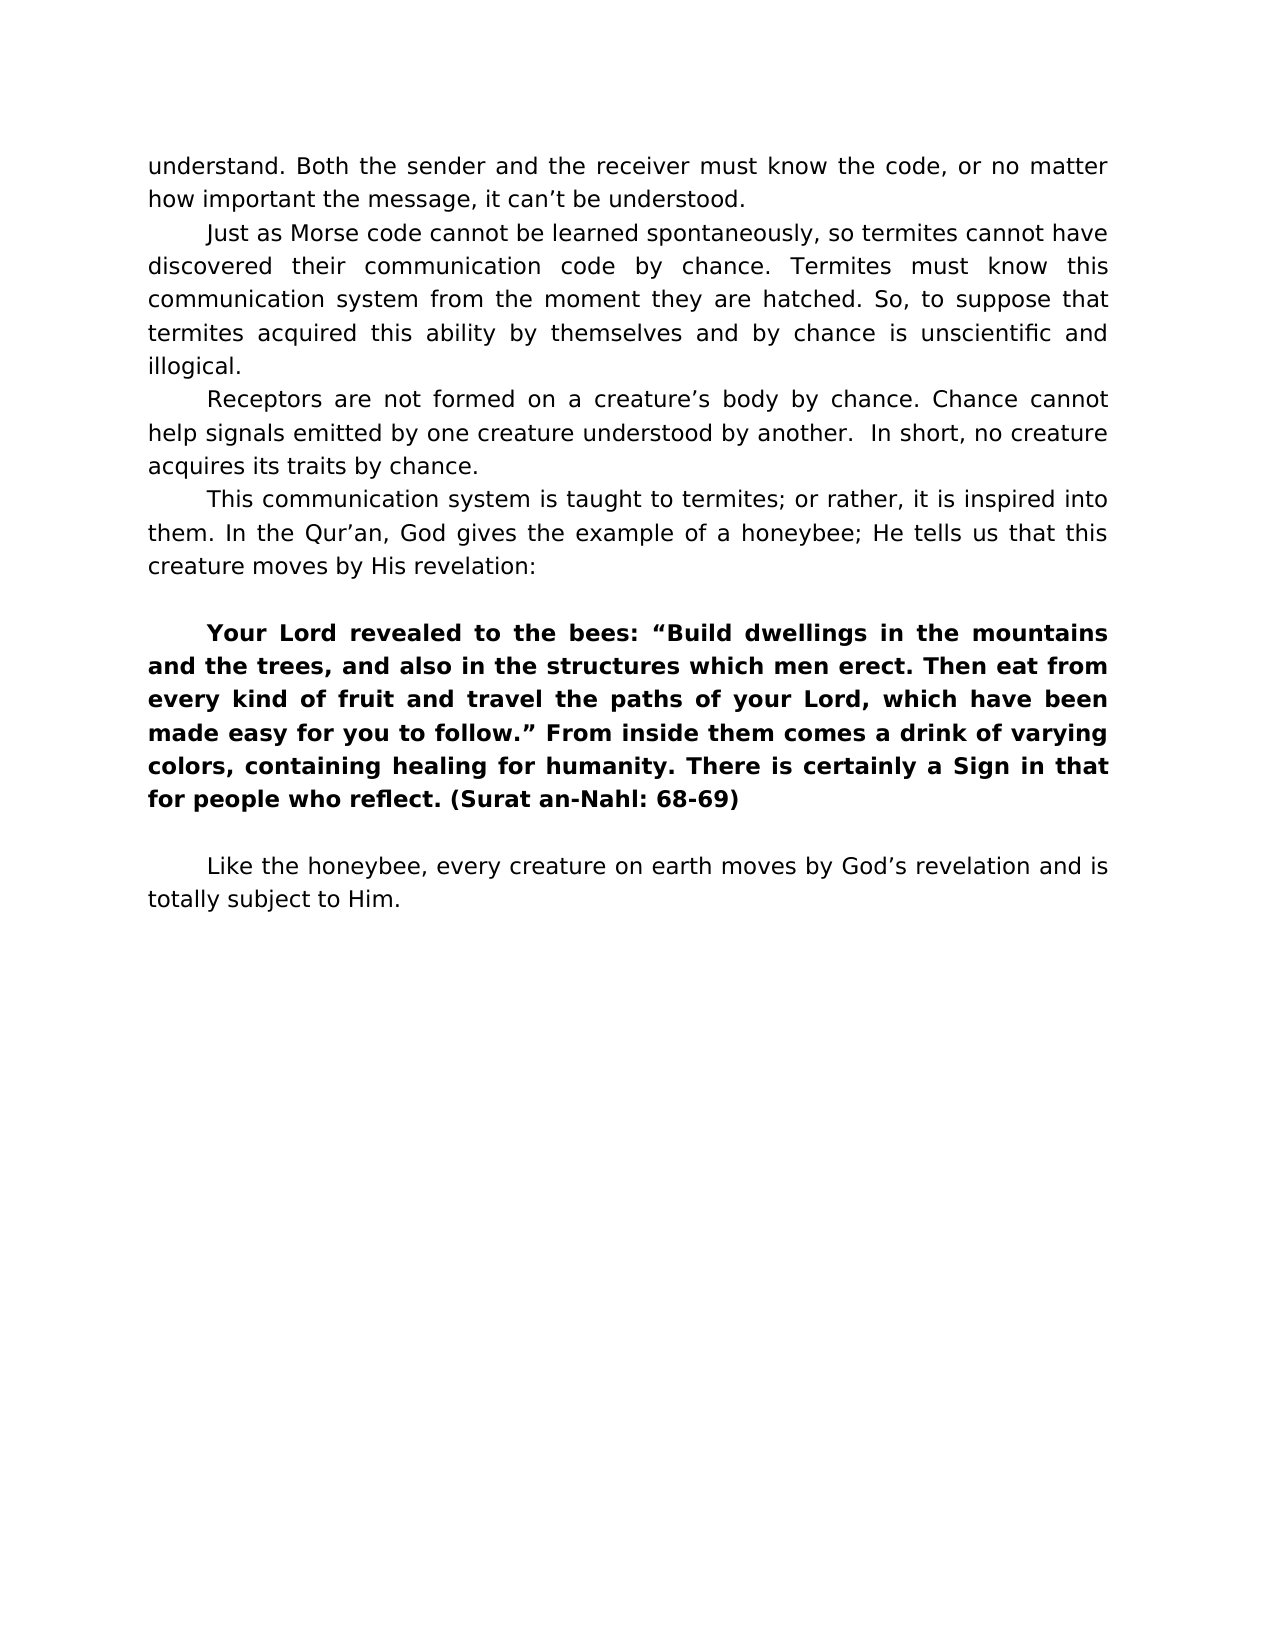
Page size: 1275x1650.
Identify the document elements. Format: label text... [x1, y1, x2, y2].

text Like the honeybee, every creature on earth moves by God’s revelation and is totally subject to Him. [148, 848, 1110, 914]
text Just as Morse code cannot be learned spontaneously, so termites cannot have discovered their communication code by chance. Termites must know this communication system from the moment they are hatched. So, to suppose that termites acquired this ability by themselves and by chance is unscientific and illogical. [148, 214, 1110, 381]
text Your Lord revealed to the bees: “Build dwellings in the mountains and the trees, and also in the structures which men erect. Then eat from every kind of fruit and travel the paths of your Lord, which have been made easy for you to follow.” From inside them comes a drink of varying colors, containing healing for humanity. There is certainly a Sign in that for people who reflect. (Surat an-Nahl: 68-69) [148, 614, 1110, 814]
text Receptors are not formed on a creature’s body by chance. Chance cannot help signals emitted by one creature understood by another. In short, no creature acquires its traits by chance. [148, 381, 1110, 481]
text understand. Both the sender and the receiver must know the code, or no matter how important the message, it can’t be understood. [148, 148, 1110, 214]
text This communication system is taught to termites; or rather, it is inspired into them. In the Qur’an, God gives the example of a honeybee; He tells us that this creature moves by His revelation: [148, 481, 1110, 581]
